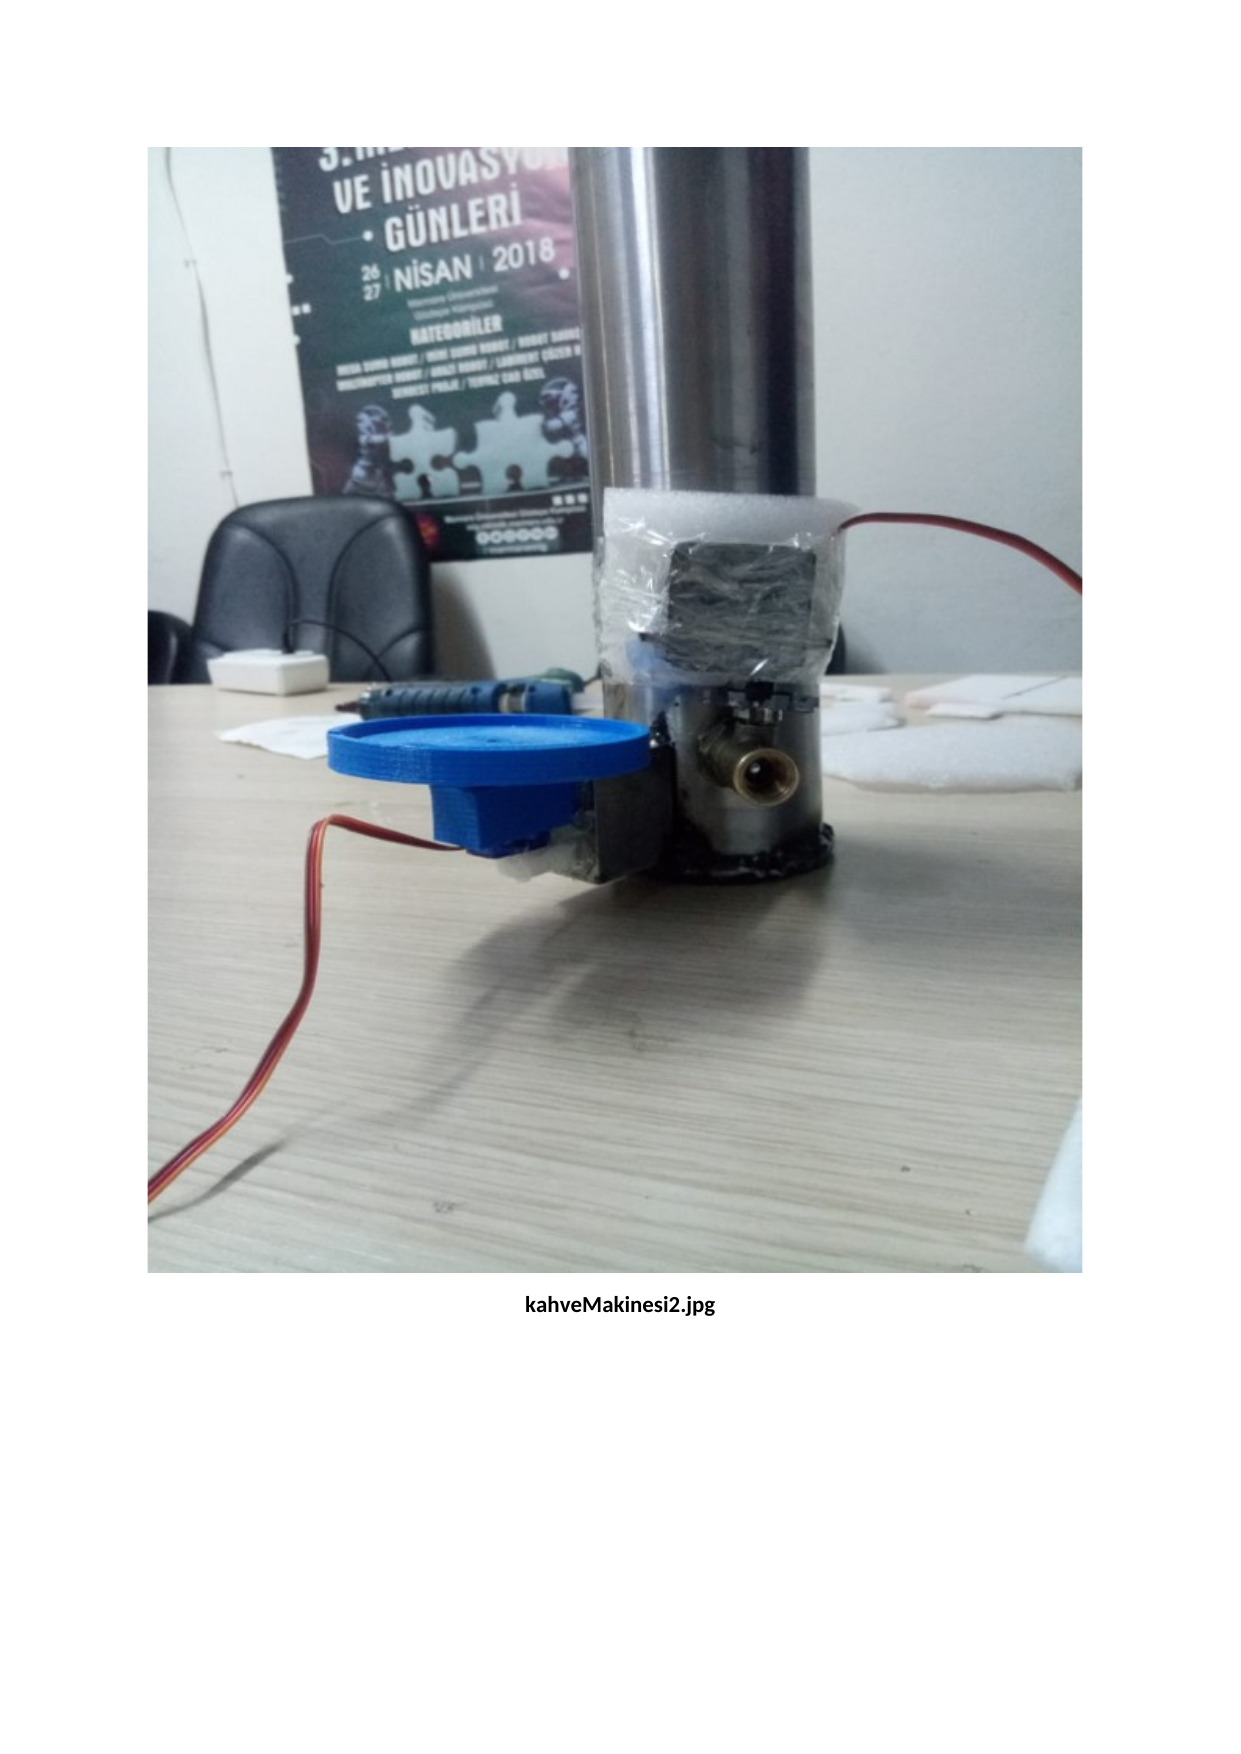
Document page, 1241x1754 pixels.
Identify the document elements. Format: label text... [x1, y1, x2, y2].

text kahveMakinesi2.jpg [148, 1291, 1093, 1319]
